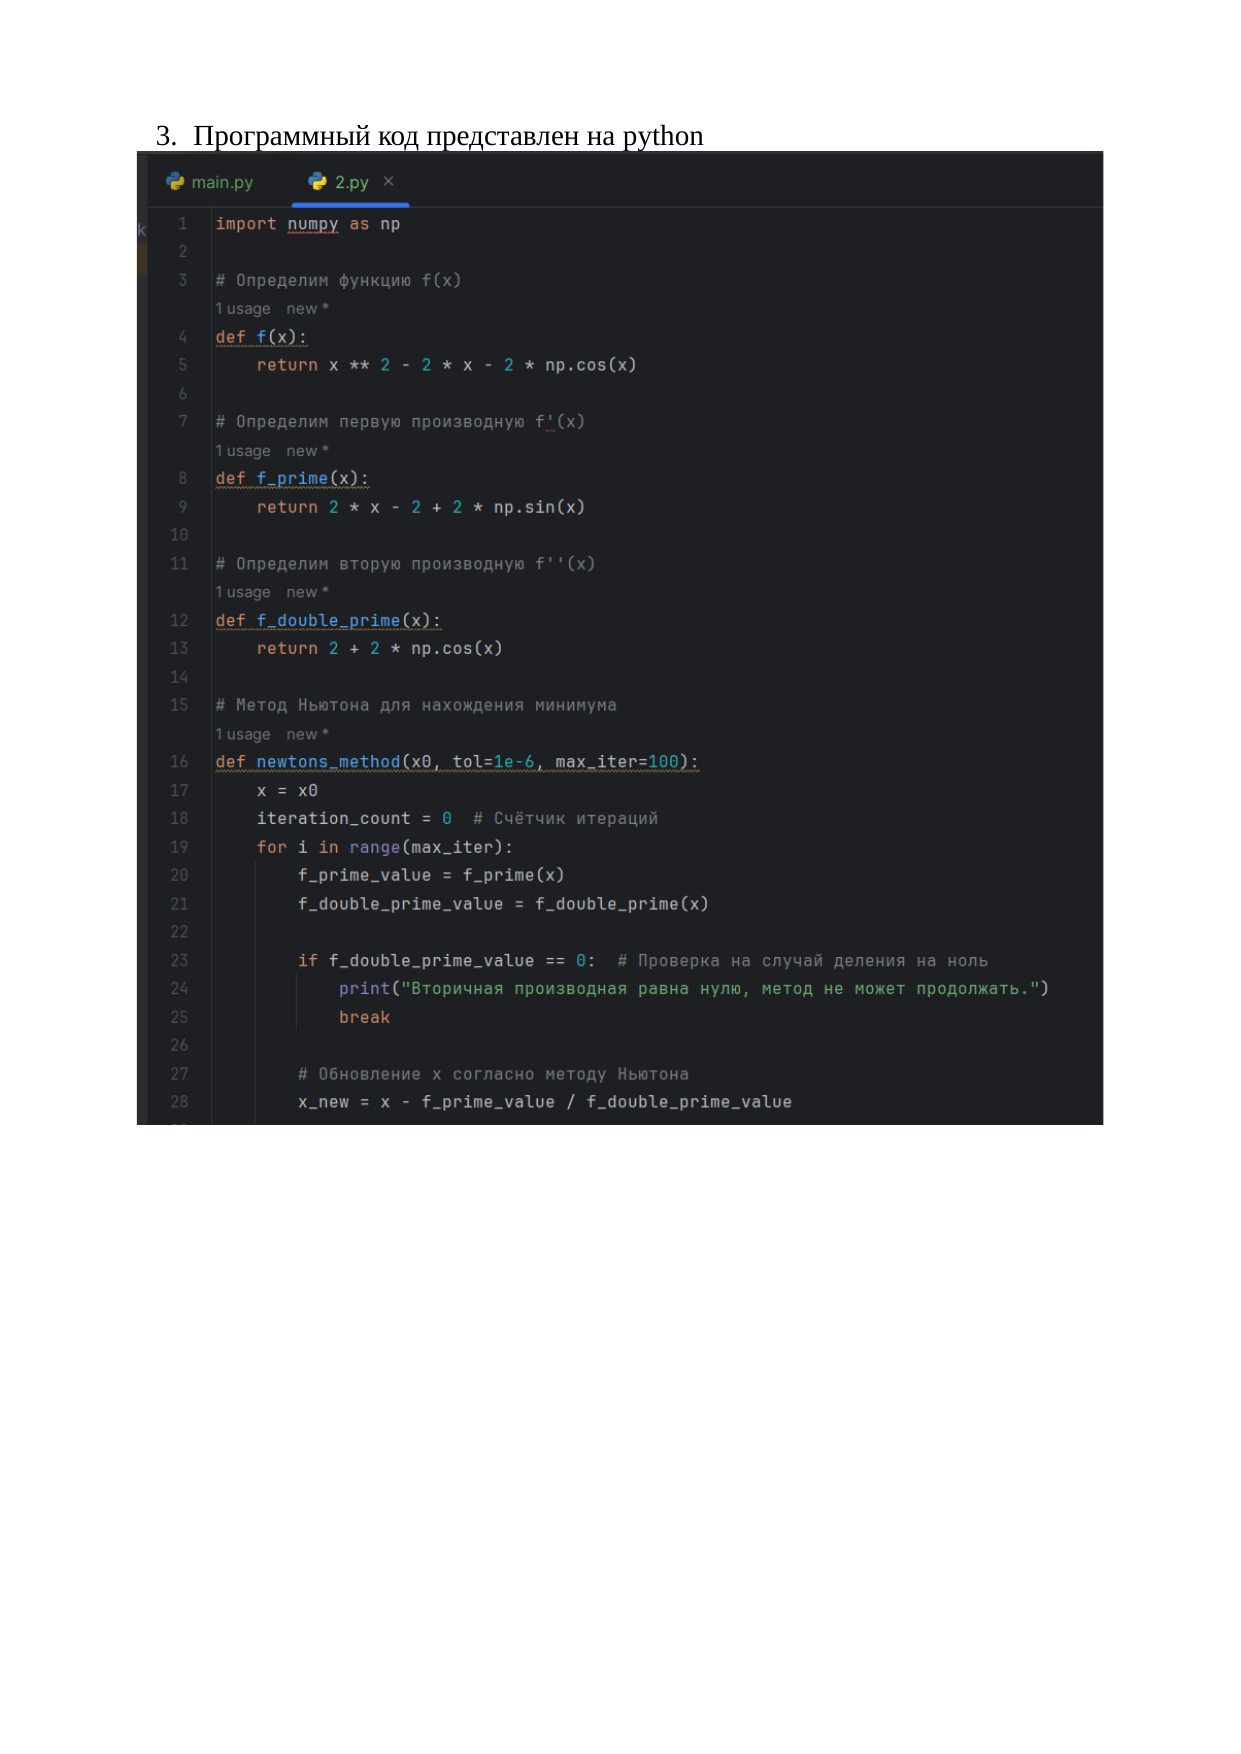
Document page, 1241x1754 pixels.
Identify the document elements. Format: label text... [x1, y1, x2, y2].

picture [136, 151, 1104, 1125]
list Программный код представлен на python [156, 118, 1122, 152]
